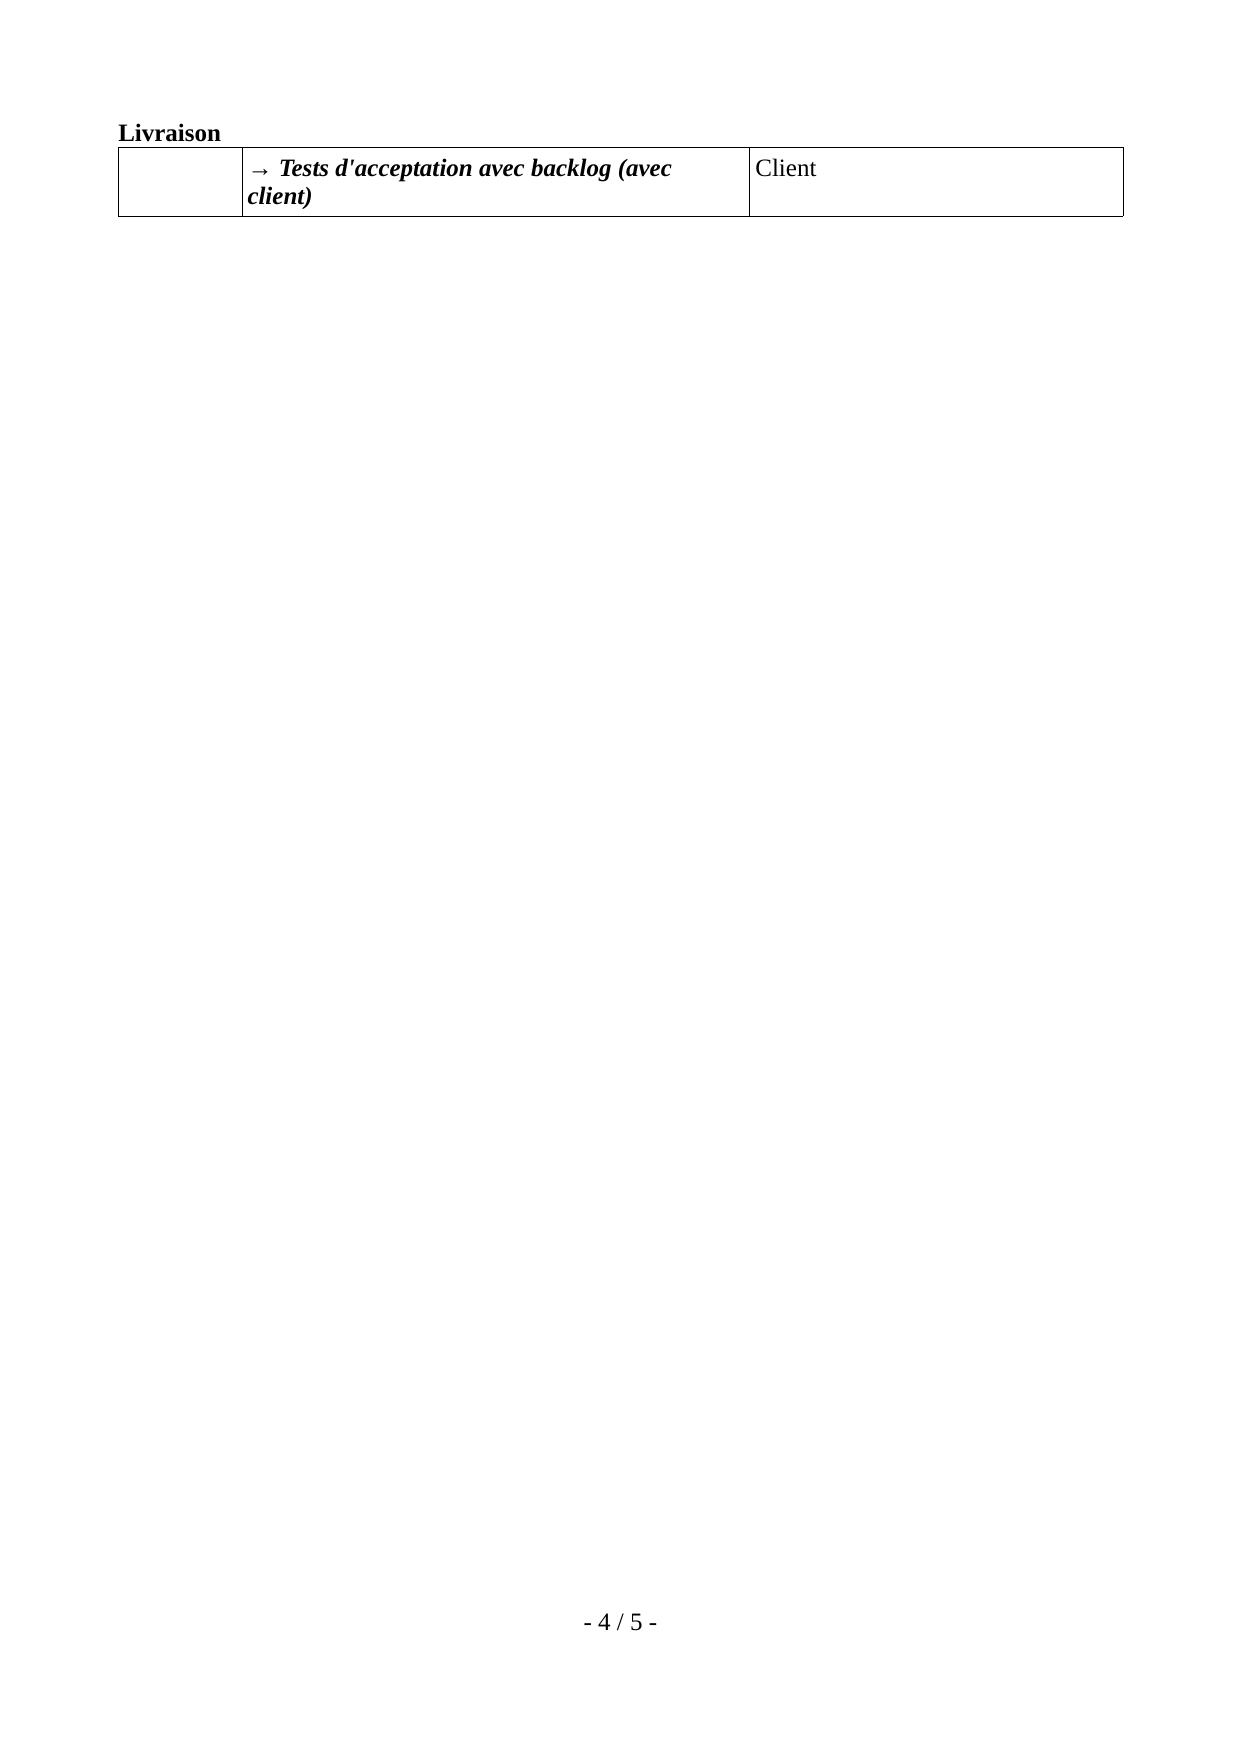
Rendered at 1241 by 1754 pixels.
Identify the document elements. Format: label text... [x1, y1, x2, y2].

table_header → Tests d'acceptation avec backlog (avec client) [243, 148, 749, 216]
table_header [119, 148, 242, 216]
text Livraison [118, 118, 1122, 147]
table_header Client [750, 148, 1123, 216]
